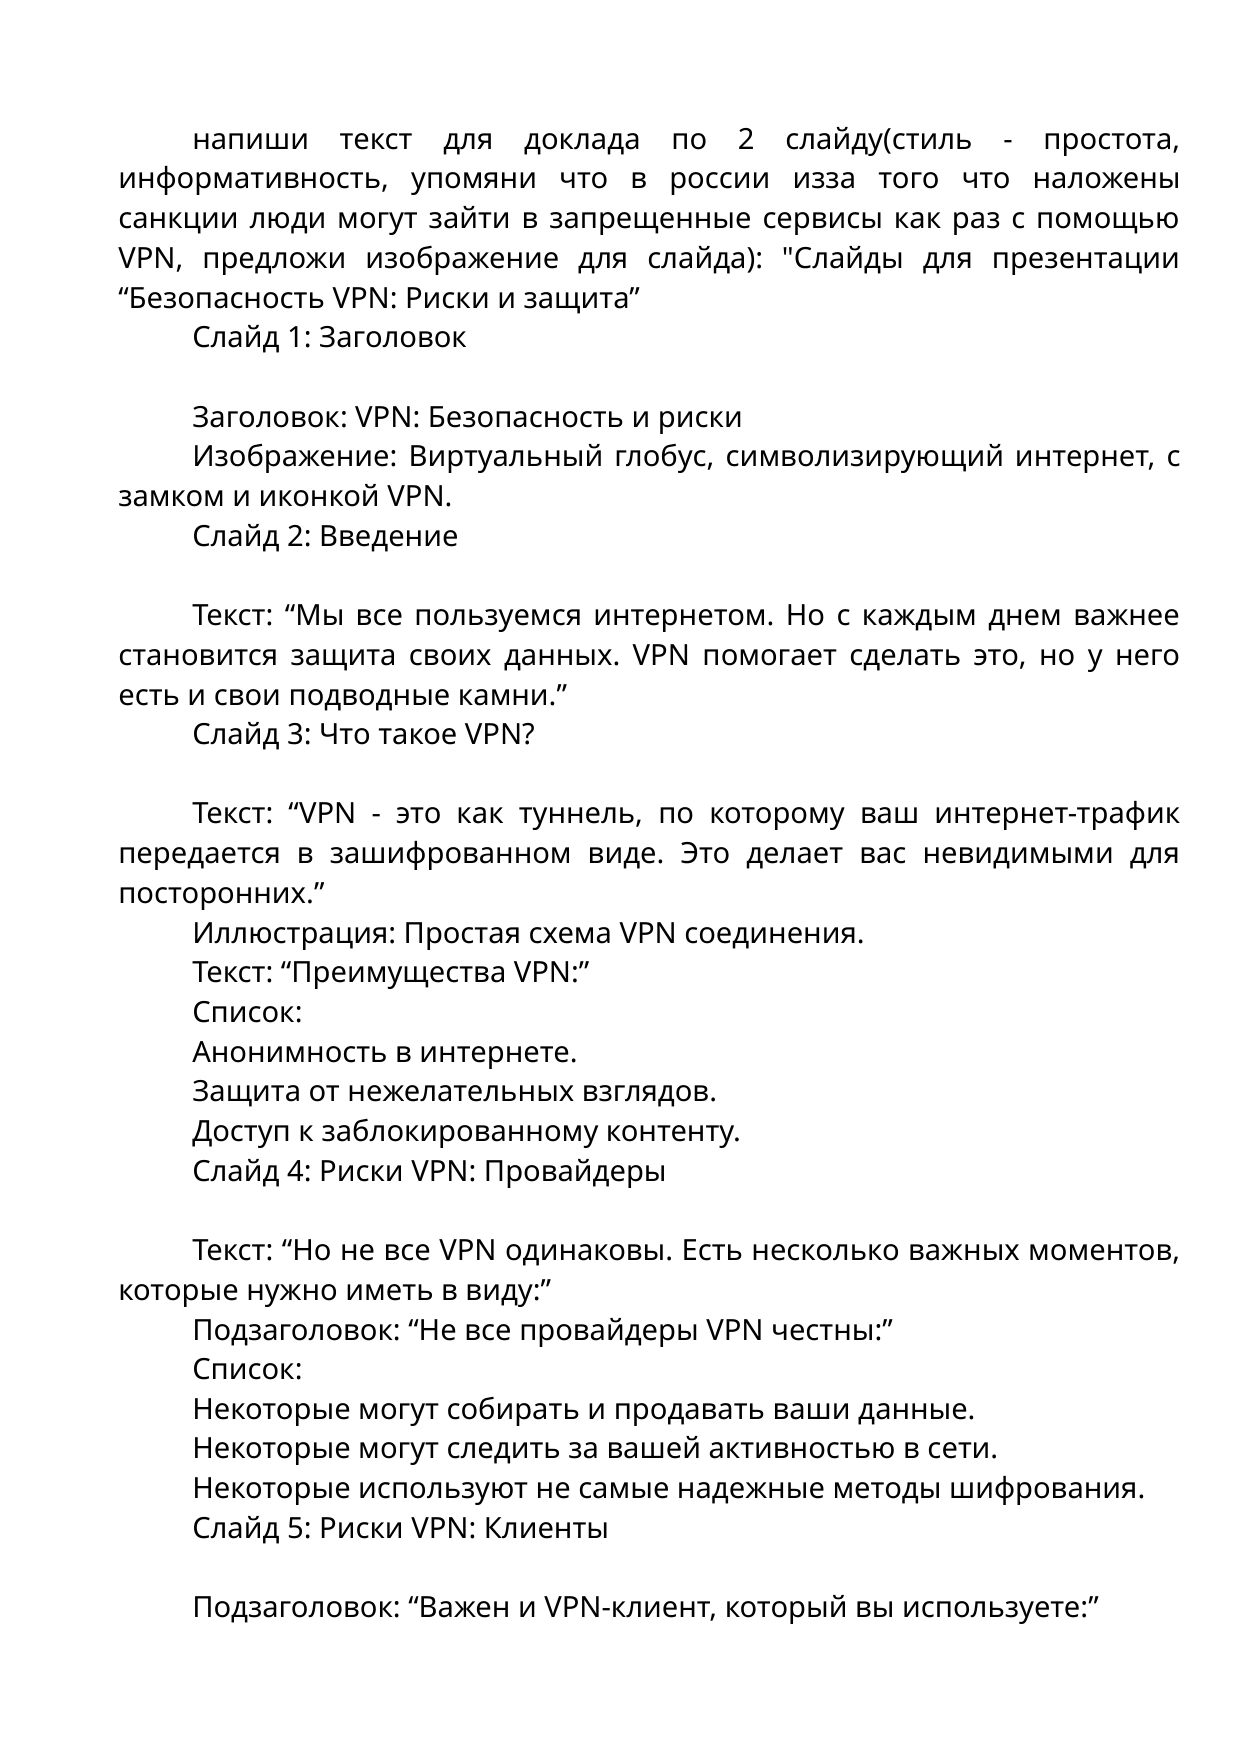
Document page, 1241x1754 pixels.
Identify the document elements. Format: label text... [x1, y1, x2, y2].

text Подзаголовок: “Не все провайдеры VPN честны:” [118, 1309, 1181, 1348]
text Слайд 4: Риски VPN: Провайдеры [118, 1150, 1181, 1190]
text Список: [118, 991, 1181, 1031]
text Заголовок: VPN: Безопасность и риски [118, 396, 1181, 436]
text Слайд 3: Что такое VPN? [118, 713, 1181, 753]
text Некоторые могут следить за вашей активностью в сети. [118, 1428, 1181, 1467]
text Подзаголовок: “Важен и VPN-клиент, который вы используете:” [118, 1587, 1181, 1626]
text Текст: “Но не все VPN одинаковы. Есть несколько важных моментов, которые нужно иметь в виду:” [118, 1229, 1181, 1309]
text Защита от нежелательных взглядов. [118, 1071, 1181, 1110]
text Изображение: Виртуальный глобус, символизирующий интернет, с замком и иконкой VPN. [118, 436, 1181, 515]
text Анонимность в интернете. [118, 1031, 1181, 1071]
text Иллюстрация: Простая схема VPN соединения. [118, 912, 1181, 952]
text Текст: “VPN - это как туннель, по которому ваш интернет-трафик передается в зашифрованном виде. Это делает вас невидимыми для посторонних.” [118, 793, 1181, 912]
text Некоторые используют не самые надежные методы шифрования. [118, 1467, 1181, 1507]
text напиши текст для доклада по 2 слайду(стиль - простота, информативность, упомяни что в россии изза того что наложены санкции люди могут зайти в запрещенные сервисы как раз с помощью VPN, предложи изображение для слайда): "Слайды для презентации “Безопасность VPN: Риски и защита” [118, 118, 1181, 317]
text Слайд 2: Введение [118, 515, 1181, 555]
text Список: [118, 1348, 1181, 1388]
text Текст: “Преимущества VPN:” [118, 952, 1181, 991]
text Слайд 5: Риски VPN: Клиенты [118, 1507, 1181, 1547]
text Доступ к заблокированному контенту. [118, 1110, 1181, 1150]
text Слайд 1: Заголовок [118, 317, 1181, 356]
text Текст: “Мы все пользуемся интернетом. Но с каждым днем важнее становится защита своих данных. VPN помогает сделать это, но у него есть и свои подводные камни.” [118, 594, 1181, 713]
text Некоторые могут собирать и продавать ваши данные. [118, 1388, 1181, 1428]
